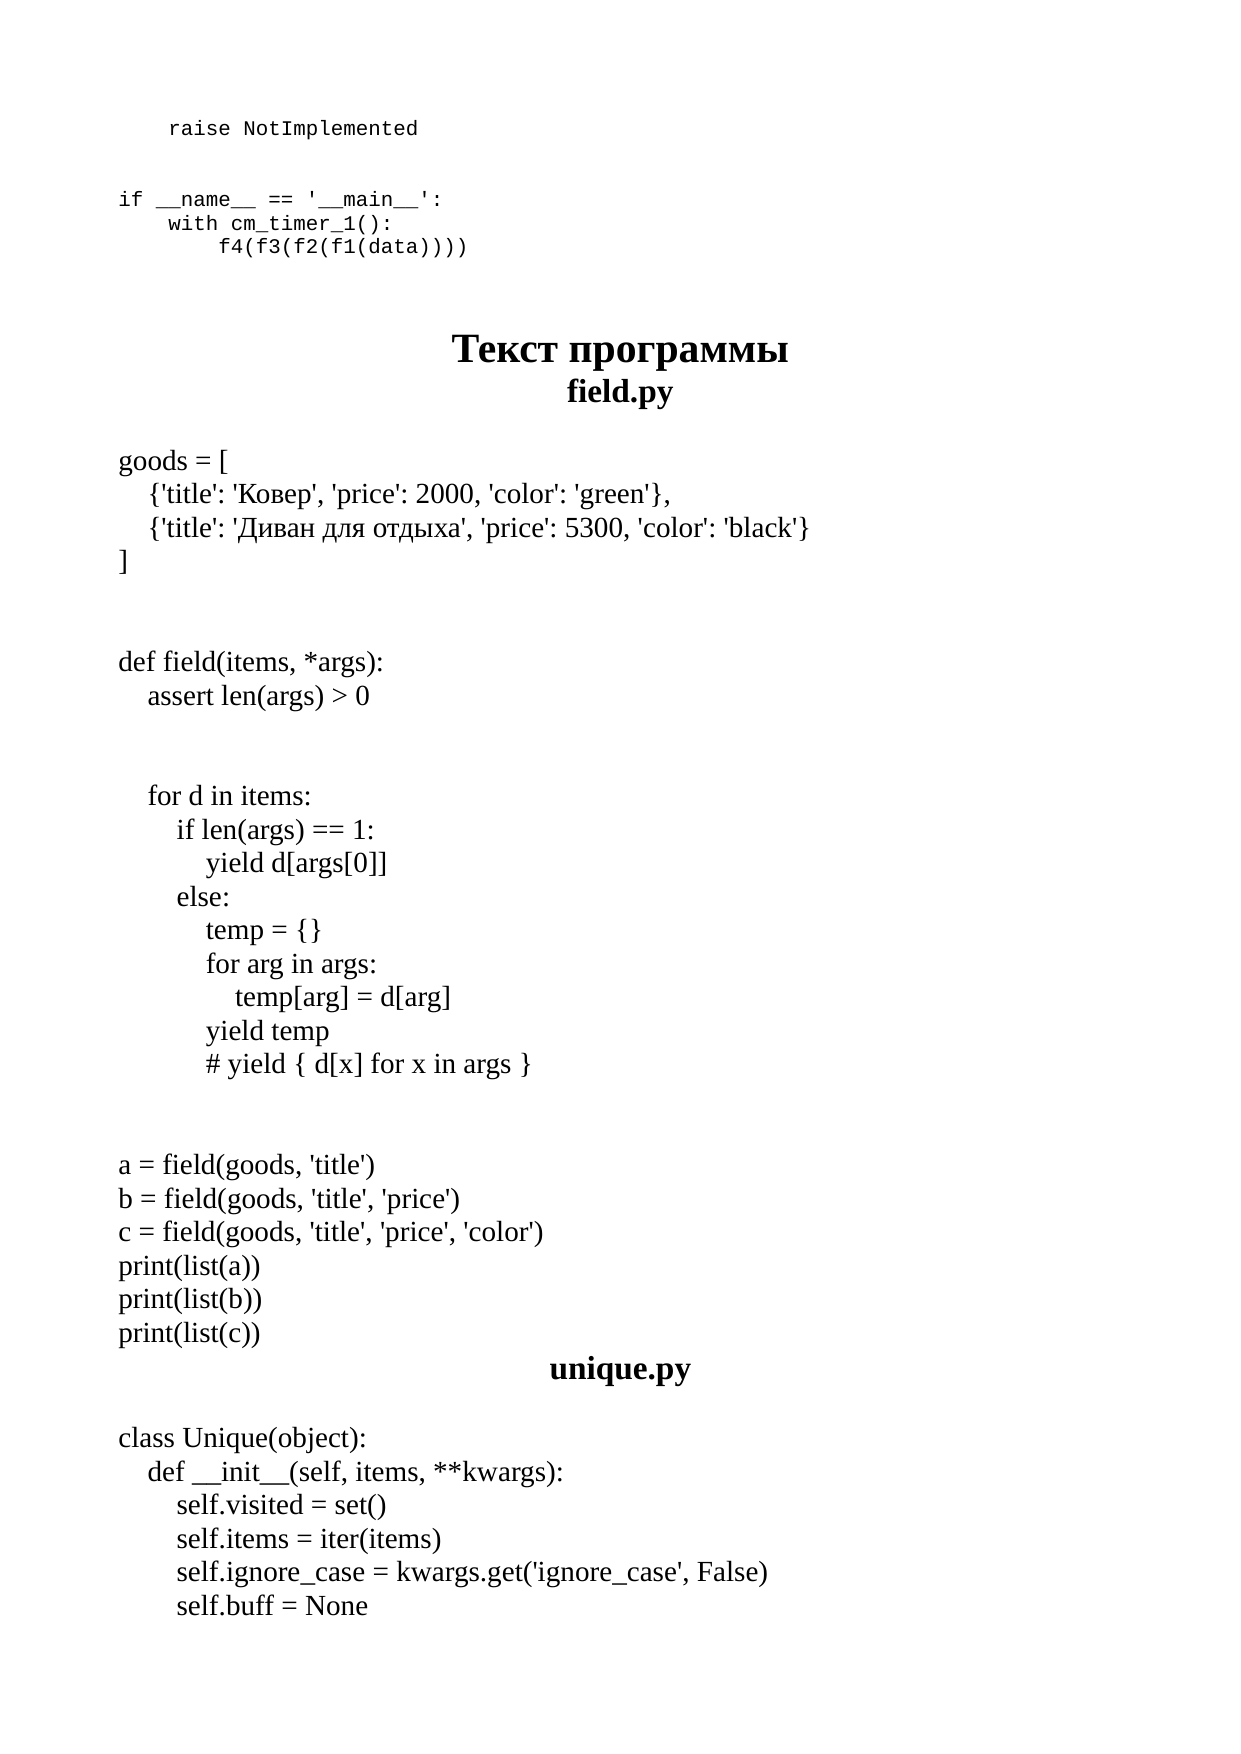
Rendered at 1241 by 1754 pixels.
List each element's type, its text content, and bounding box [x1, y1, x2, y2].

text c = field(goods, 'title', 'price', 'color') [118, 1214, 1122, 1248]
text temp[arg] = d[arg] [118, 979, 1122, 1013]
text f4(f3(f2(f1(data)))) [118, 236, 1122, 260]
text raise NotImplemented [118, 118, 1122, 142]
text a = field(goods, 'title') [118, 1147, 1122, 1181]
text b = field(goods, 'title', 'price') [118, 1181, 1122, 1214]
text def field(items, *args): [118, 644, 1122, 678]
text self.ignore_case = kwargs.get('ignore_case', False) [118, 1554, 1122, 1588]
text print(list(a)) [118, 1248, 1122, 1281]
text self.visited = set() [118, 1487, 1122, 1521]
text print(list(c)) [118, 1315, 1122, 1348]
text ] [118, 543, 1122, 577]
text goods = [ [118, 443, 1122, 476]
text unique.py [118, 1348, 1122, 1387]
text {'title': 'Диван для отдыха', 'price': 5300, 'color': 'black'} [118, 510, 1122, 543]
text assert len(args) > 0 [118, 678, 1122, 711]
text temp = {} [118, 912, 1122, 946]
text print(list(b)) [118, 1281, 1122, 1315]
text Текст программы [118, 323, 1122, 371]
text {'title': 'Ковер', 'price': 2000, 'color': 'green'}, [118, 476, 1122, 510]
text for d in items: [118, 778, 1122, 812]
text if __name__ == '__main__': [118, 189, 1122, 213]
text with cm_timer_1(): [118, 213, 1122, 236]
text # yield { d[x] for x in args } [118, 1047, 1122, 1080]
text else: [118, 879, 1122, 912]
text field.py [118, 371, 1122, 409]
text if len(args) == 1: [118, 812, 1122, 845]
text class Unique(object): [118, 1420, 1122, 1454]
text yield temp [118, 1013, 1122, 1047]
text self.items = iter(items) [118, 1521, 1122, 1554]
text yield d[args[0]] [118, 845, 1122, 879]
text self.buff = None [118, 1588, 1122, 1622]
text for arg in args: [118, 946, 1122, 979]
text def __init__(self, items, **kwargs): [118, 1454, 1122, 1487]
